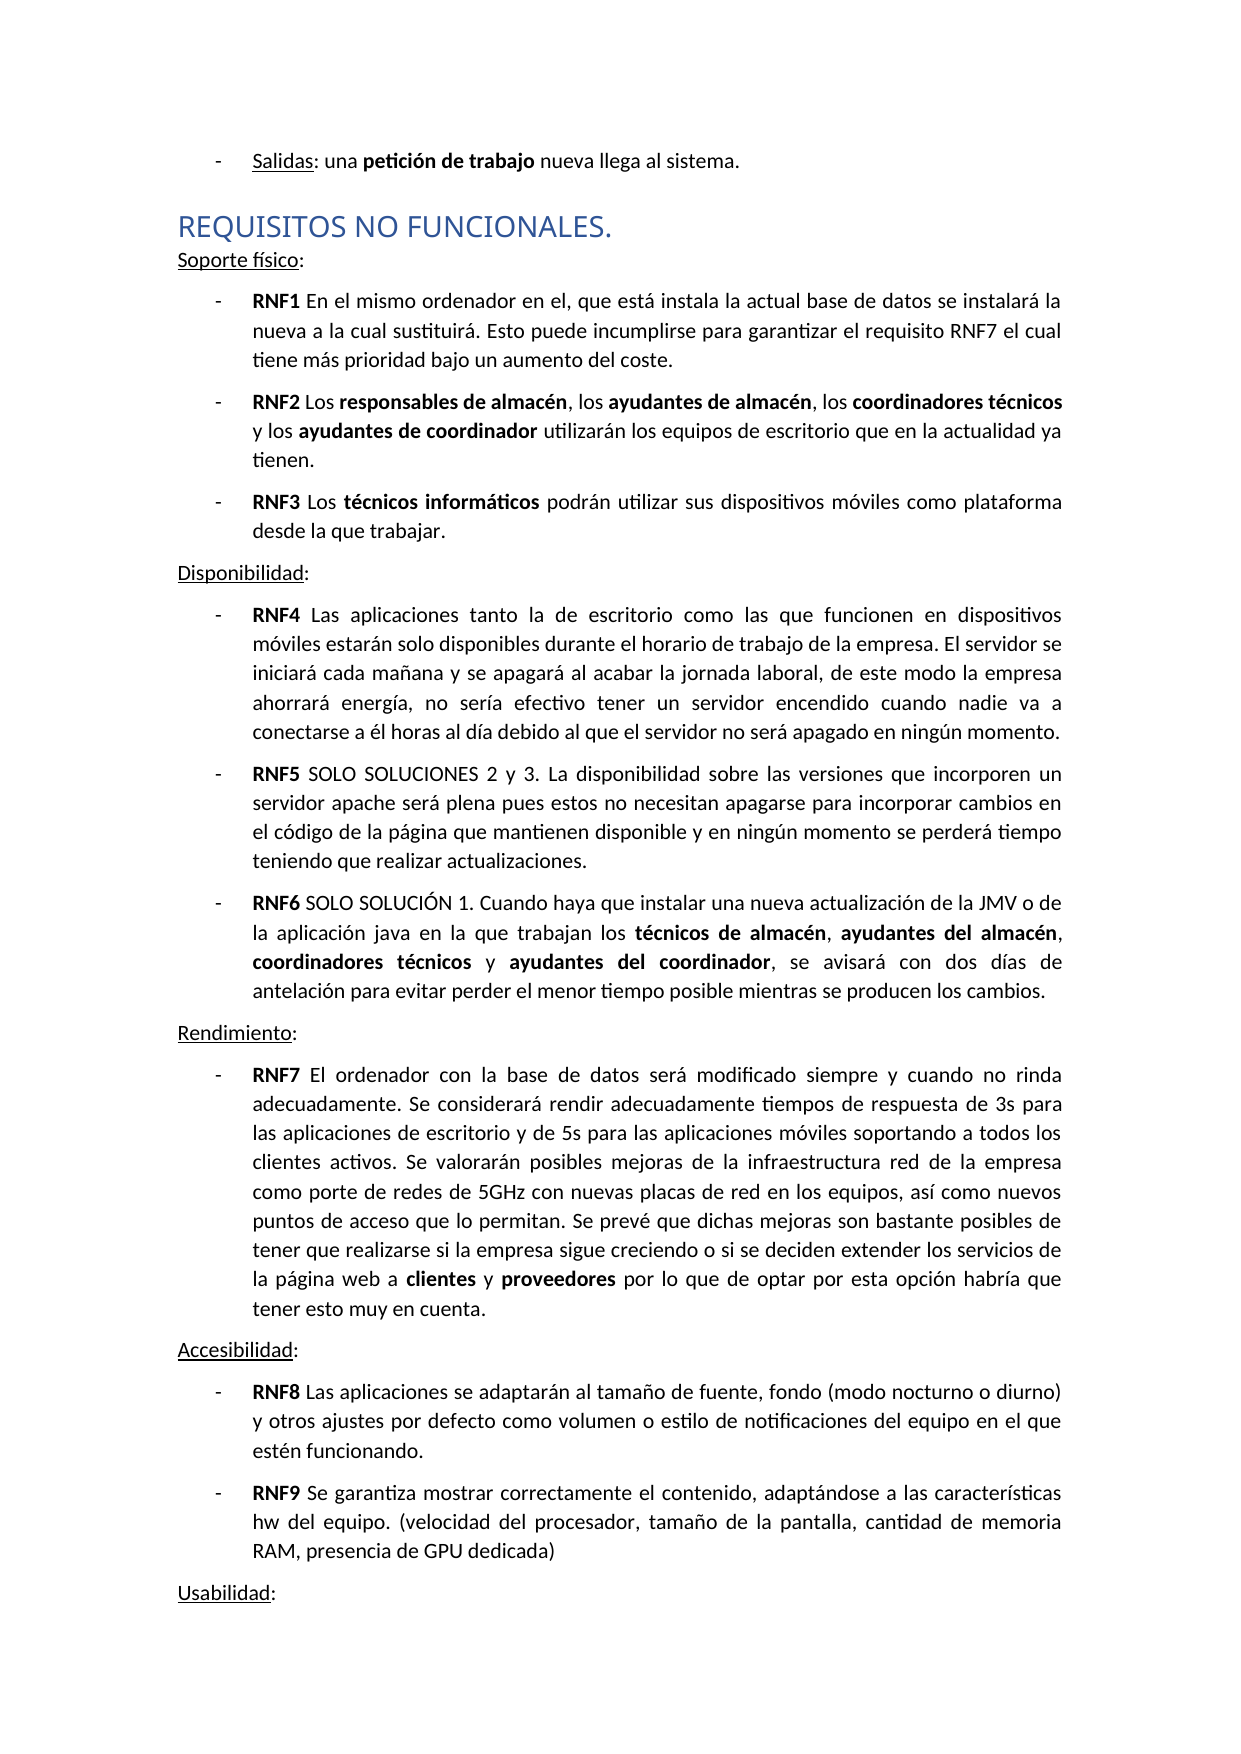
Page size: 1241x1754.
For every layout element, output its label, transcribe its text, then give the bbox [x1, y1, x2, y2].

list RNF6 SOLO SOLUCIÓN 1. Cuando haya que instalar una nueva actualización de la JMV o de la aplicación java en la que trabajan los técnicos de almacén, ayudantes del almacén, coordinadores técnicos y ayudantes del coordinador, se avisará con dos días de antelación para evitar perder el menor tiempo posible mientras se producen los cambios. [215, 889, 1063, 1004]
list RNF5 SOLO SOLUCIONES 2 y 3. La disponibilidad sobre las versiones que incorporen un servidor apache será plena pues estos no necesitan apagarse para incorporar cambios en el código de la página que mantienen disponible y en ningún momento se perderá tiempo teniendo que realizar actualizaciones. [215, 760, 1063, 874]
list RNF3 Los técnicos informáticos podrán utilizar sus dispositivos móviles como plataforma desde la que trabajar. [215, 488, 1063, 544]
list RNF4 Las aplicaciones tanto la de escritorio como las que funcionen en dispositivos móviles estarán solo disponibles durante el horario de trabajo de la empresa. El servidor se iniciará cada mañana y se apagará al acabar la jornada laboral, de este modo la empresa ahorrará energía, no sería efectivo tener un servidor encendido cuando nadie va a conectarse a él horas al día debido al que el servidor no será apagado en ningún momento. [215, 601, 1063, 745]
text Usabilidad: [177, 1579, 1063, 1606]
text Soporte físico: [177, 246, 1063, 272]
subtitle REQUISITOS NO FUNCIONALES. [177, 206, 1063, 246]
list RNF9 Se garantiza mostrar correctamente el contenido, adaptándose a las características hw del equipo. (velocidad del procesador, tamaño de la pantalla, cantidad de memoria RAM, presencia de GPU dedicada) [215, 1479, 1063, 1564]
list RNF2 Los responsables de almacén, los ayudantes de almacén, los coordinadores técnicos y los ayudantes de coordinador utilizarán los equipos de escritorio que en la actualidad ya tienen. [215, 388, 1063, 473]
text Accesibilidad: [177, 1337, 1063, 1363]
list RNF1 En el mismo ordenador en el, que está instala la actual base de datos se instalará la nueva a la cual sustituirá. Esto puede incumplirse para garantizar el requisito RNF7 el cual tiene más prioridad bajo un aumento del coste. [215, 287, 1063, 373]
list RNF7 El ordenador con la base de datos será modificado siempre y cuando no rinda adecuadamente. Se considerará rendir adecuadamente tiempos de respuesta de 3s para las aplicaciones de escritorio y de 5s para las aplicaciones móviles soportando a todos los clientes activos. Se valorarán posibles mejoras de la infraestructura red de la empresa como porte de redes de 5GHz con nuevas placas de red en los equipos, así como nuevos puntos de acceso que lo permitan. Se prevé que dichas mejoras son bastante posibles de tener que realizarse si la empresa sigue creciendo o si se deciden extender los servicios de la página web a clientes y proveedores por lo que de optar por esta opción habría que tener esto muy en cuenta. [215, 1061, 1063, 1322]
text Rendimiento: [177, 1019, 1063, 1046]
text Disponibilidad: [177, 559, 1063, 586]
list RNF8 Las aplicaciones se adaptarán al tamaño de fuente, fondo (modo nocturno o diurno) y otros ajustes por defecto como volumen o estilo de notificaciones del equipo en el que estén funcionando. [215, 1378, 1063, 1464]
list Salidas: una petición de trabajo nueva llega al sistema. [215, 148, 1063, 174]
